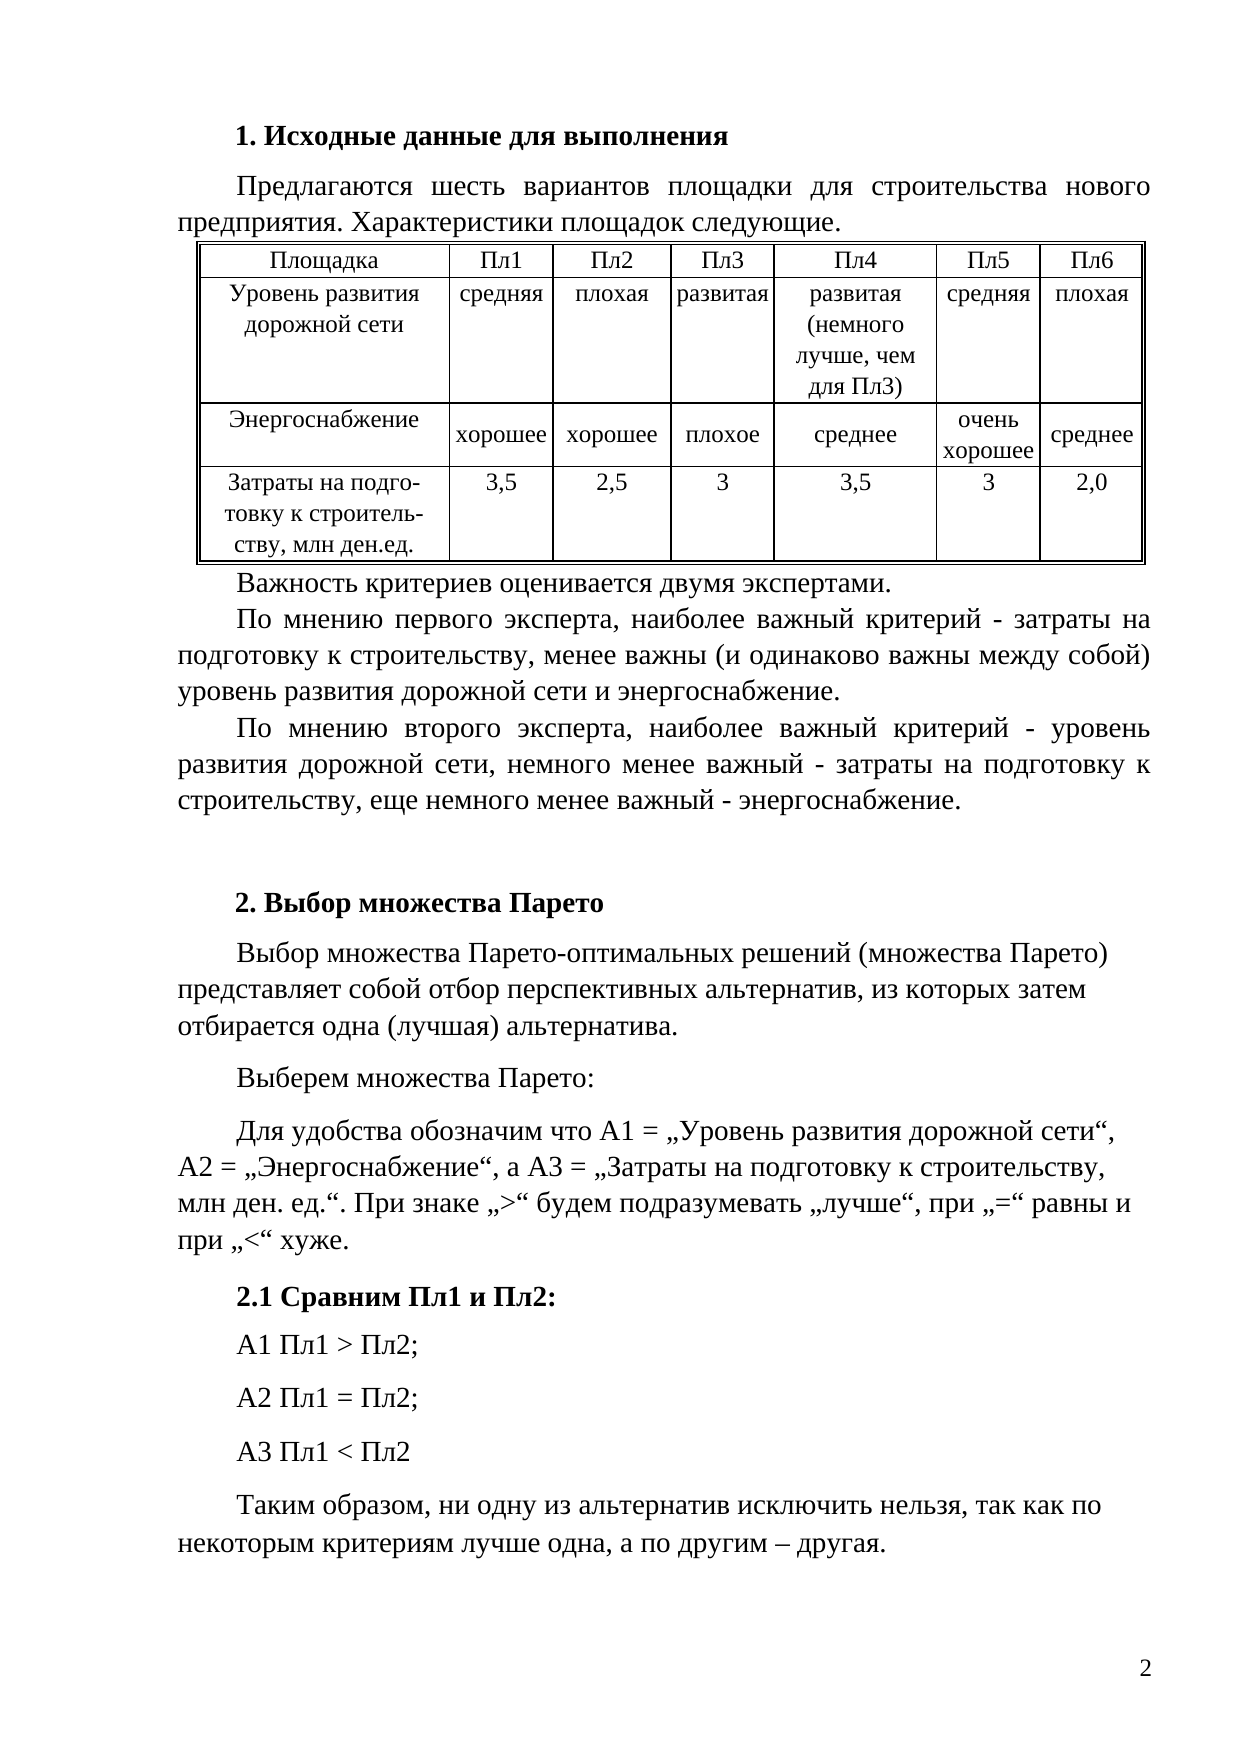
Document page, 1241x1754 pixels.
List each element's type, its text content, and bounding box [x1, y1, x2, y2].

table_cell плохая [554, 278, 670, 402]
table_cell хорошее [554, 404, 670, 466]
table_cell плохое [672, 404, 773, 466]
text Важность критериев оценивается двумя экспертами. [177, 565, 1152, 599]
text A1 Пл1 > Пл2; [177, 1327, 1152, 1361]
table_cell 3 [937, 467, 1039, 560]
table_cell среднее [1041, 404, 1141, 466]
table_cell среднее [775, 404, 936, 466]
text 2. Выбор множества Парето [177, 885, 1152, 919]
table_cell 3 [672, 467, 773, 560]
table_cell средняя [450, 278, 552, 402]
table_cell Энергоснабжение [201, 404, 449, 466]
table_header Площадка [201, 245, 449, 276]
text A3 Пл1 < Пл2 [177, 1434, 1152, 1467]
text По мнению второго эксперта, наиболее важный критерий - уровень развития дорожной сети, немного менее важный - затраты на подготовку к строительству, еще немного менее важный - энергоснабжение. [177, 710, 1152, 816]
table_cell 2,0 [1041, 467, 1141, 560]
table_cell 2,5 [554, 467, 670, 560]
table_cell 3,5 [450, 467, 552, 560]
table_cell развитая (немного лучше, чем для Пл3) [775, 278, 936, 402]
text Для удобства обозначим что A1 = „Уровень развития дорожной сети“, A2 = „Энергоснабжение“, а A3 = „Затраты на подготовку к строительству, млн ден. ед.“. При знаке „>“ будем подразумевать „лучше“, при „=“ равны и при „<“ хуже. [177, 1113, 1152, 1255]
table_cell очень хорошее [937, 404, 1039, 466]
table_cell средняя [937, 278, 1039, 402]
table_header Пл3 [672, 245, 773, 276]
text A2 Пл1 = Пл2; [177, 1381, 1152, 1414]
table_header Пл2 [554, 245, 670, 276]
text По мнению первого эксперта, наиболее важный критерий - затраты на подготовку к строительству, менее важны (и одинаково важны между собой) уровень развития дорожной сети и энергоснабжение. [177, 601, 1152, 707]
text 1. Исходные данные для выполнения [177, 118, 1152, 152]
table_cell хорошее [450, 404, 552, 466]
text Выберем множества Парето: [177, 1061, 1152, 1094]
table_cell развитая [672, 278, 773, 402]
table_header Пл5 [937, 245, 1039, 276]
table_cell Уровень развития дорожной сети [201, 278, 449, 402]
table_header Пл4 [775, 245, 936, 276]
table_cell плохая [1041, 278, 1141, 402]
text Предлагаются шесть вариантов площадки для строительства нового предприятия. Характеристики площадок следующие. [177, 168, 1152, 238]
table_header Пл6 [1041, 245, 1141, 276]
subtitle 2.1 Сравним Пл1 и Пл2: [177, 1279, 1152, 1312]
text Таким образом, ни одну из альтернатив исключить нельзя, так как по некоторым критериям лучше одна, а по другим – другая. [177, 1487, 1152, 1559]
table_header Пл1 [450, 245, 552, 276]
table_cell Затраты на подго-товку к строитель-ству, млн ден.ед. [201, 467, 449, 560]
text Выбор множества Парето-оптимальных решений (множества Парето) представляет собой отбор перспективных альтернатив, из которых затем отбирается одна (лучшая) альтернатива. [177, 935, 1152, 1041]
table_cell 3,5 [775, 467, 936, 560]
